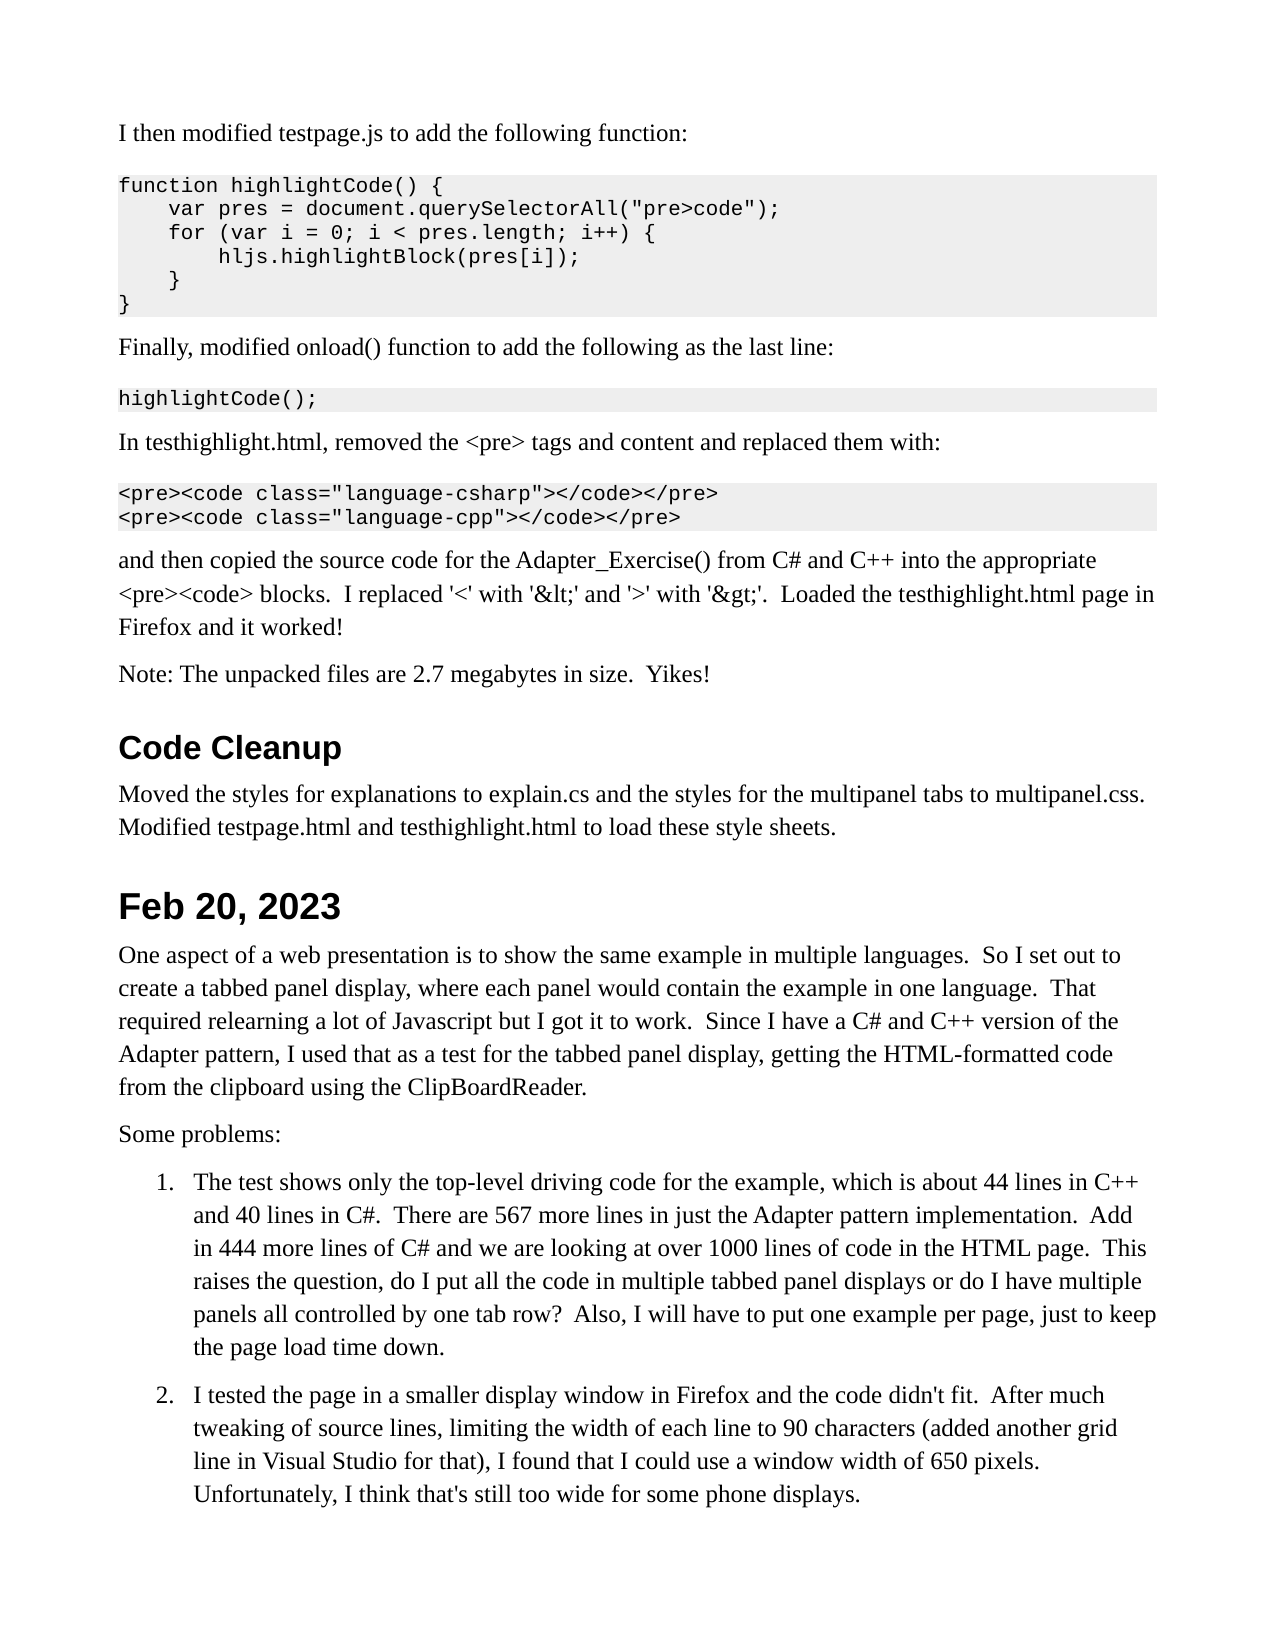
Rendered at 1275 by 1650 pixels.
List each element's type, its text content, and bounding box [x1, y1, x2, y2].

subtitle Code Cleanup [118, 728, 1157, 766]
text Some problems: [118, 1119, 1157, 1148]
list The test shows only the top-level driving code for the example, which is about 44 lines in C++ and 40 lines in C#. There are 567 more lines in just the Adapter pattern implementation. Add in 444 more lines of C# and we are looking at over 1000 lines of code in the HTML page. This raises the question, do I put all the code in multiple tabbed panel displays or do I have multiple panels all controlled by one tab row? Also, I will have to put one example per page, just to keep the page load time down. [156, 1167, 1157, 1361]
text In testhighlight.html, removed the <pre> tags and content and replaced them with: [118, 427, 1157, 456]
text One aspect of a web presentation is to show the same example in multiple languages. So I set out to create a tabbed panel display, where each panel would contain the example in one language. That required relearning a lot of Javascript but I got it to work. Since I have a C# and C++ version of the Adapter pattern, I used that as a test for the tabbed panel display, getting the HTML-formatted code from the clipboard using the ClipBoardReader. [118, 940, 1157, 1101]
text var pres = document.querySelectorAll("pre>code"); [118, 198, 1157, 222]
text <pre><code class="language-cpp"></code></pre> [118, 507, 1157, 531]
text Moved the styles for explanations to explain.cs and the styles for the multipanel tabs to multipanel.css. Modified testpage.html and testhighlight.html to load these style sheets. [118, 779, 1157, 840]
text Note: The unpacked files are 2.7 megabytes in size. Yikes! [118, 659, 1157, 688]
text and then copied the source code for the Adapter_Exercise() from C# and C++ into the appropriate <pre><code> blocks. I replaced '<' with '&lt;' and '>' with '&gt;'. Loaded the testhighlight.html page in Firefox and it worked! [118, 546, 1157, 640]
text highlightCode(); [118, 388, 1157, 412]
list I tested the page in a smaller display window in Firefox and the code didn't fit. After much tweaking of source lines, limiting the width of each line to 90 characters (added another grid line in Visual Studio for that), I found that I could use a window width of 650 pixels. Unfortunately, I think that's still too wide for some phone displays. [156, 1380, 1157, 1508]
text <pre><code class="language-csharp"></code></pre> [118, 483, 1157, 507]
text function highlightCode() { [118, 175, 1157, 198]
text } [118, 293, 1157, 317]
text Finally, modified onload() function to add the following as the last line: [118, 332, 1157, 360]
text hljs.highlightBlock(pres[i]); [118, 246, 1157, 269]
text } [118, 269, 1157, 293]
subtitle Feb 20, 2023 [118, 884, 1157, 927]
text I then modified testpage.js to add the following function: [118, 118, 1157, 147]
text for (var i = 0; i < pres.length; i++) { [118, 222, 1157, 246]
